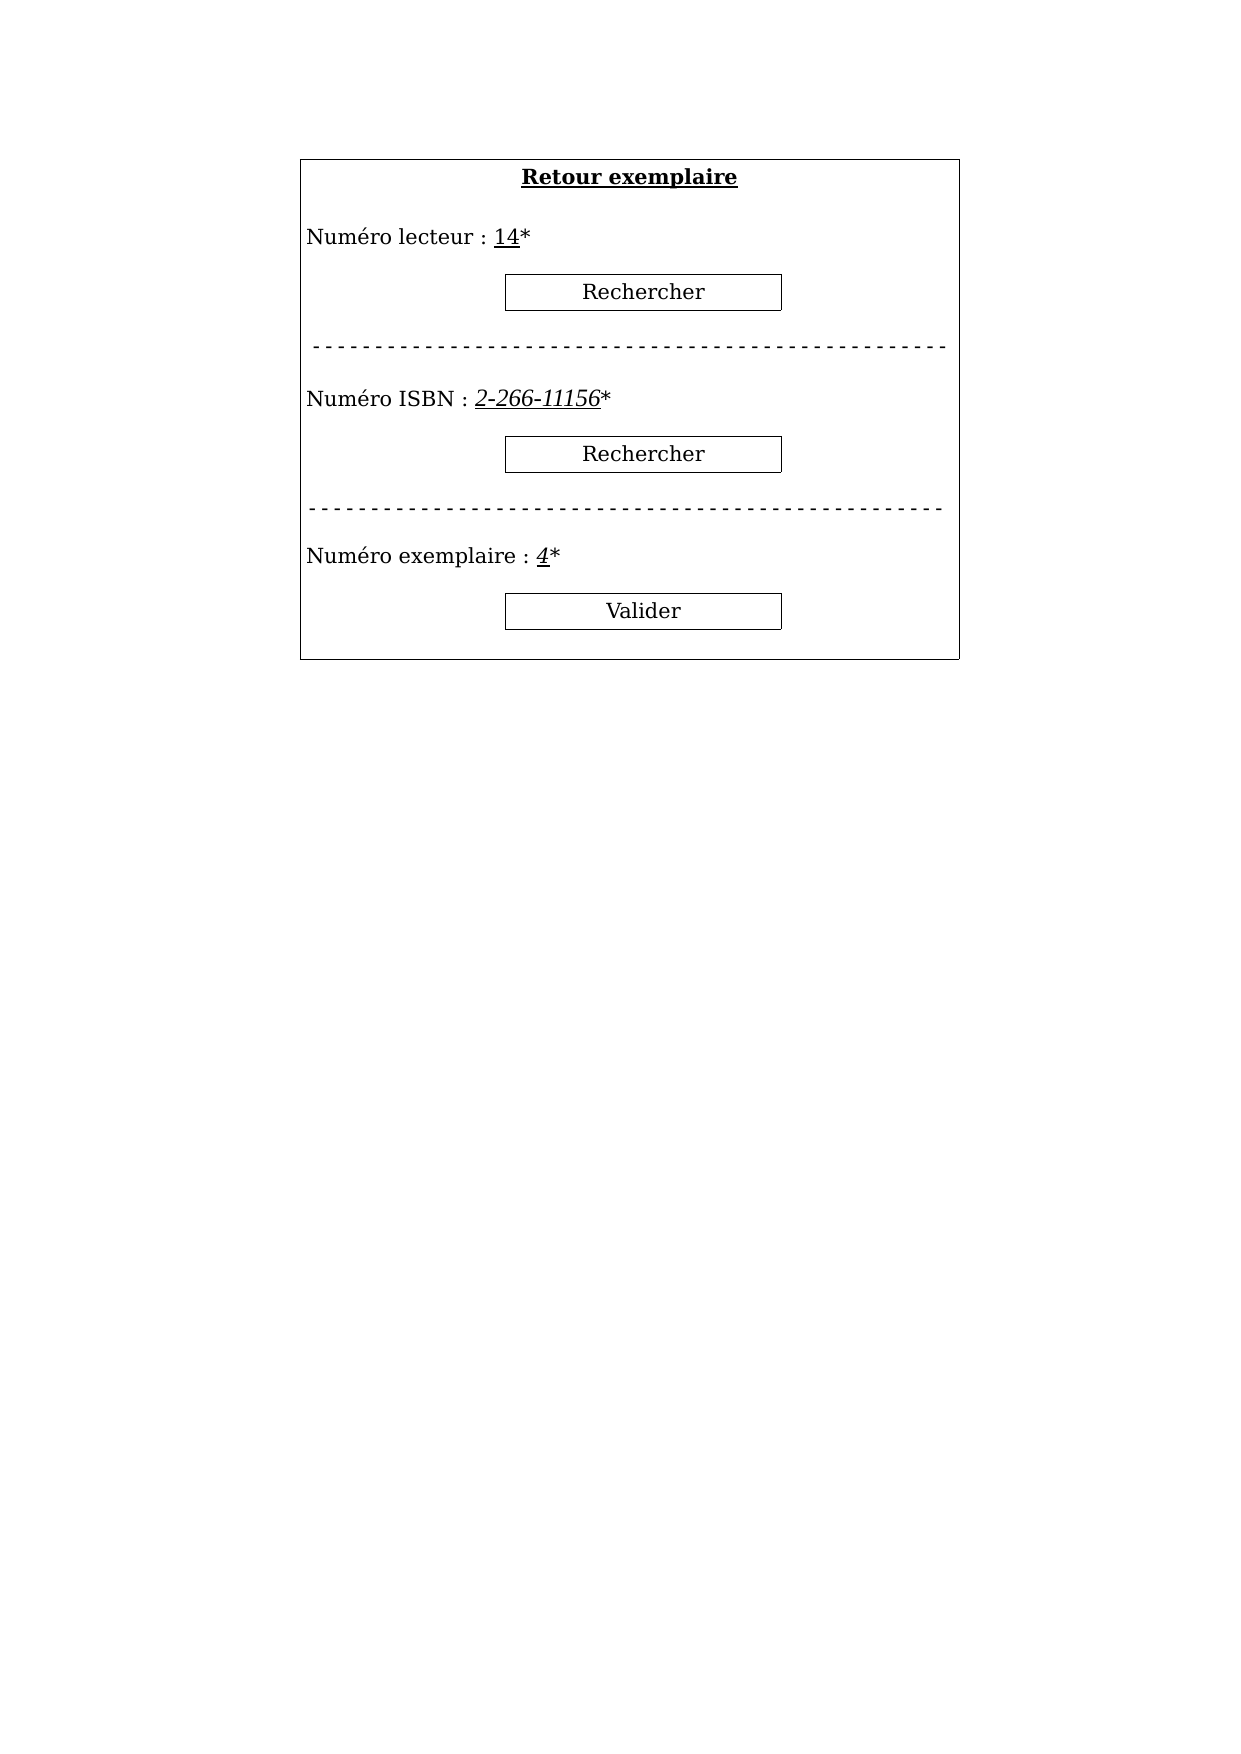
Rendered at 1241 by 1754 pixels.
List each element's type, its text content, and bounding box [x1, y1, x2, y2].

table_header Rechercher [506, 437, 781, 472]
table_header Retour exemplaire [301, 160, 959, 195]
table_header Valider [506, 594, 781, 629]
table_cell Numéro lecteur : 14* --------------------------------------------------- Numéro ISBN : 2-266-11156* --------------------------------------------------- Numéro exemplaire : 4* [301, 195, 959, 659]
table_header Rechercher [506, 275, 781, 310]
